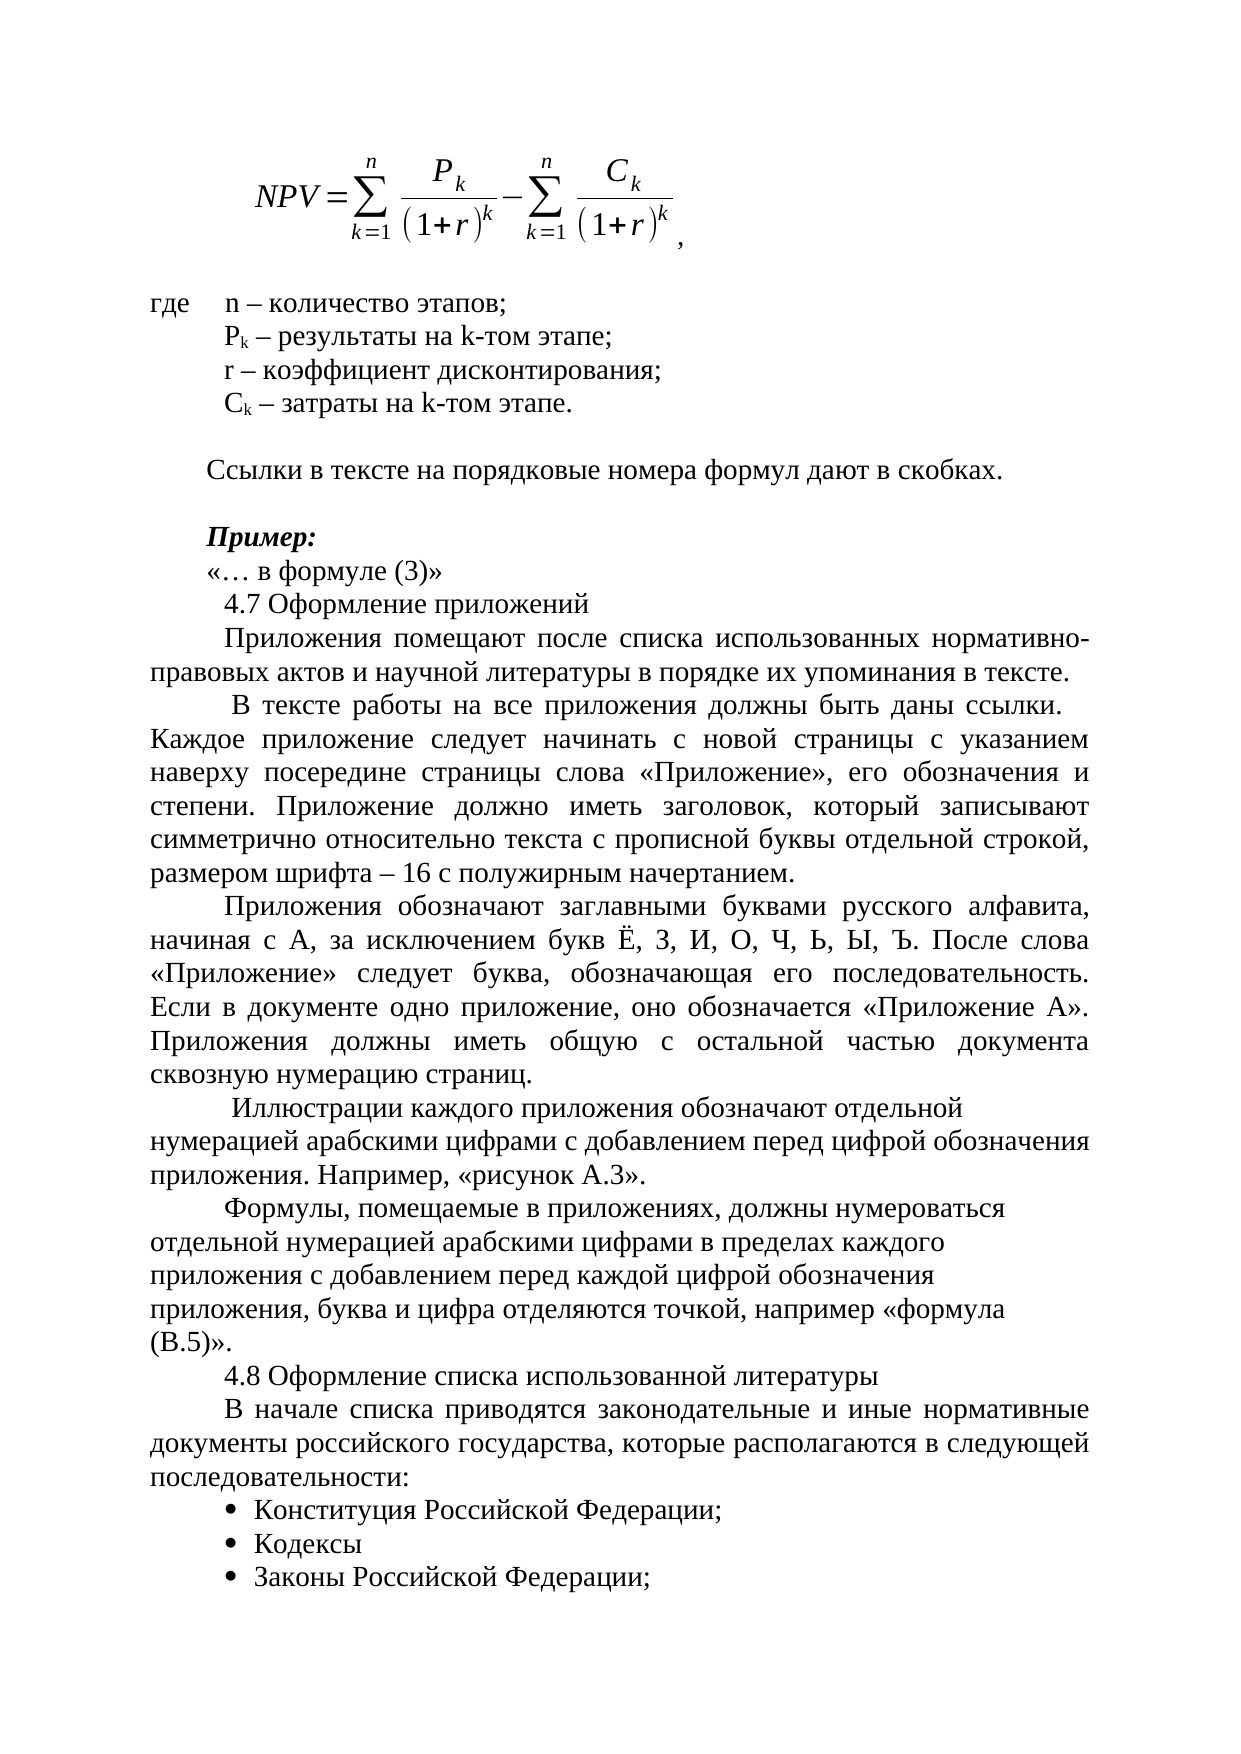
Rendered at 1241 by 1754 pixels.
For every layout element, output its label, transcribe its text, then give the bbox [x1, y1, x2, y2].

text В тексте работы на все приложения должны быть даны ссылки. Каждое приложение следует начинать с новой страницы с указанием наверху посередине страницы слова «Приложение», его обозначения и степени. Приложение должно иметь заголовок, который записывают симметрично относительно текста с прописной буквы отдельной строкой, размером шрифта – 16 с полужирным начертанием. [150, 687, 1090, 888]
text Пример: [150, 519, 1090, 553]
text Ck – затраты на k-том этапе. [150, 385, 1090, 419]
text Приложения помещают после списка использованных нормативно-правовых актов и научной литературы в порядке их упоминания в тексте. [150, 620, 1090, 687]
text В начале списка приводятся законодательные и иные нормативные документы российского государства, которые располагаются в следующей последовательности: [150, 1392, 1090, 1492]
text где n – количество этапов; [150, 285, 1090, 318]
text Формулы, помещаемые в приложениях, должны нумероваться отдельной нумерацией арабскими цифрами в пределах каждого приложения с добавлением перед каждой цифрой обозначения приложения, буква и цифра отделяются точкой, например «формула (В.5)». [150, 1190, 1090, 1358]
subtitle 4.8 Оформление списка использованной литературы [150, 1358, 1090, 1392]
text r – коэффициент дисконтирования; [150, 352, 1090, 385]
subtitle 4.7 Оформление приложений [150, 587, 1090, 620]
text Приложения обозначают заглавными буквами русского алфавита, начиная с А, за исключением букв Ё, З, И, О, Ч, Ь, Ы, Ъ. После слова «Приложение» следует буква, обозначающая его последовательность. Если в документе одно приложение, оно обозначается «Приложение А». Приложения должны иметь общую с остальной частью документа сквозную нумерацию страниц. [150, 888, 1090, 1090]
list Конституция Российской Федерации; [150, 1492, 1090, 1526]
list Кодексы [150, 1526, 1090, 1559]
text , (3) [150, 150, 1090, 251]
text Pk – результаты на k-том этапе; [150, 318, 1090, 352]
text «… в формуле (3)» [150, 553, 1090, 587]
list Законы Российской Федерации; [150, 1559, 1090, 1593]
text Ссылки в тексте на порядковые номера формул дают в скобках. [150, 452, 1090, 486]
text Иллюстрации каждого приложения обозначают отдельной нумерацией арабскими цифрами с добавлением перед цифрой обозначения приложения. Например, «рисунок А.3». [150, 1090, 1090, 1190]
